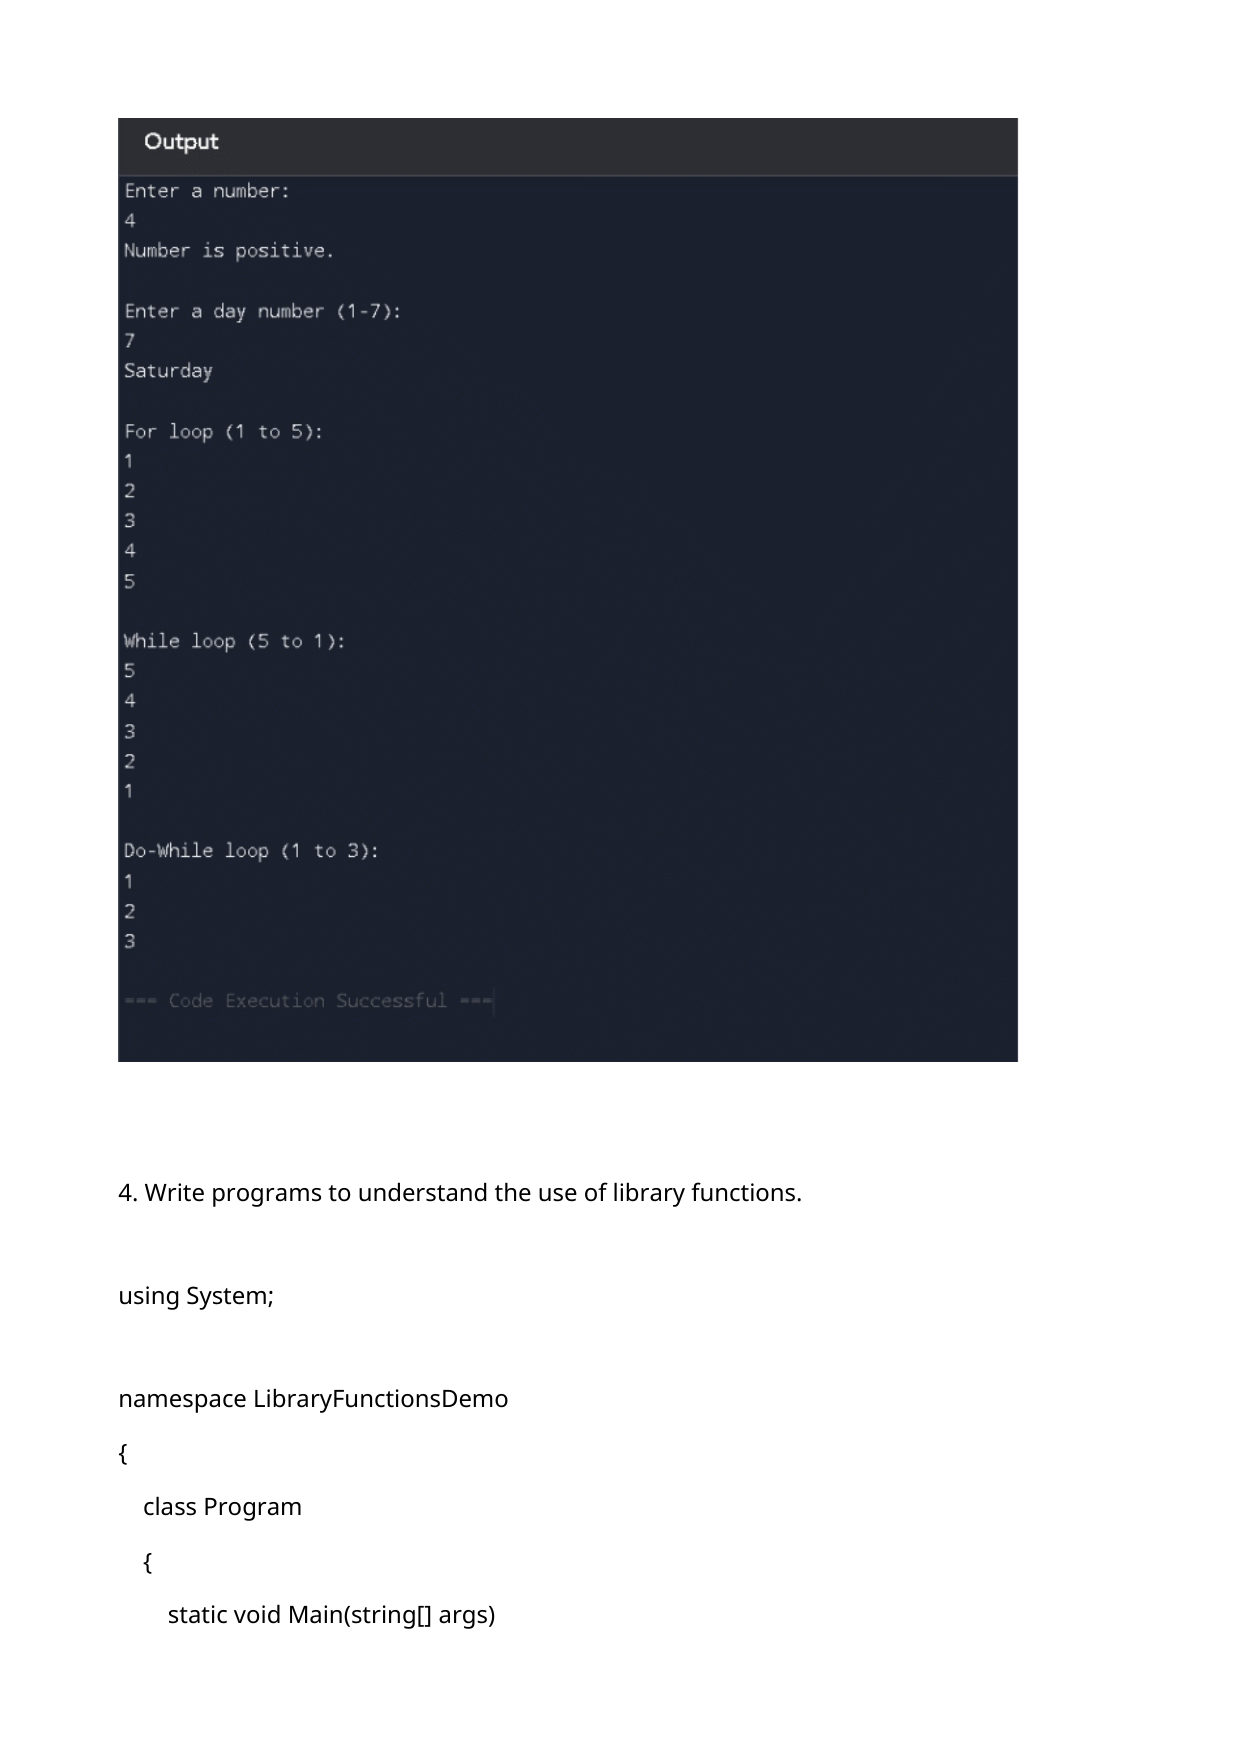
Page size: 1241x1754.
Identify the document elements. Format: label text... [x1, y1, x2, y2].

text namespace LibraryFunctionsDemo [118, 1382, 1122, 1415]
text 4. Write programs to understand the use of library functions. [118, 1176, 1122, 1209]
text using System; [118, 1279, 1122, 1312]
text class Program [118, 1490, 1122, 1523]
text { [118, 1436, 1122, 1469]
text { [118, 1544, 1122, 1577]
text static void Main(string[] args) [118, 1598, 1122, 1631]
